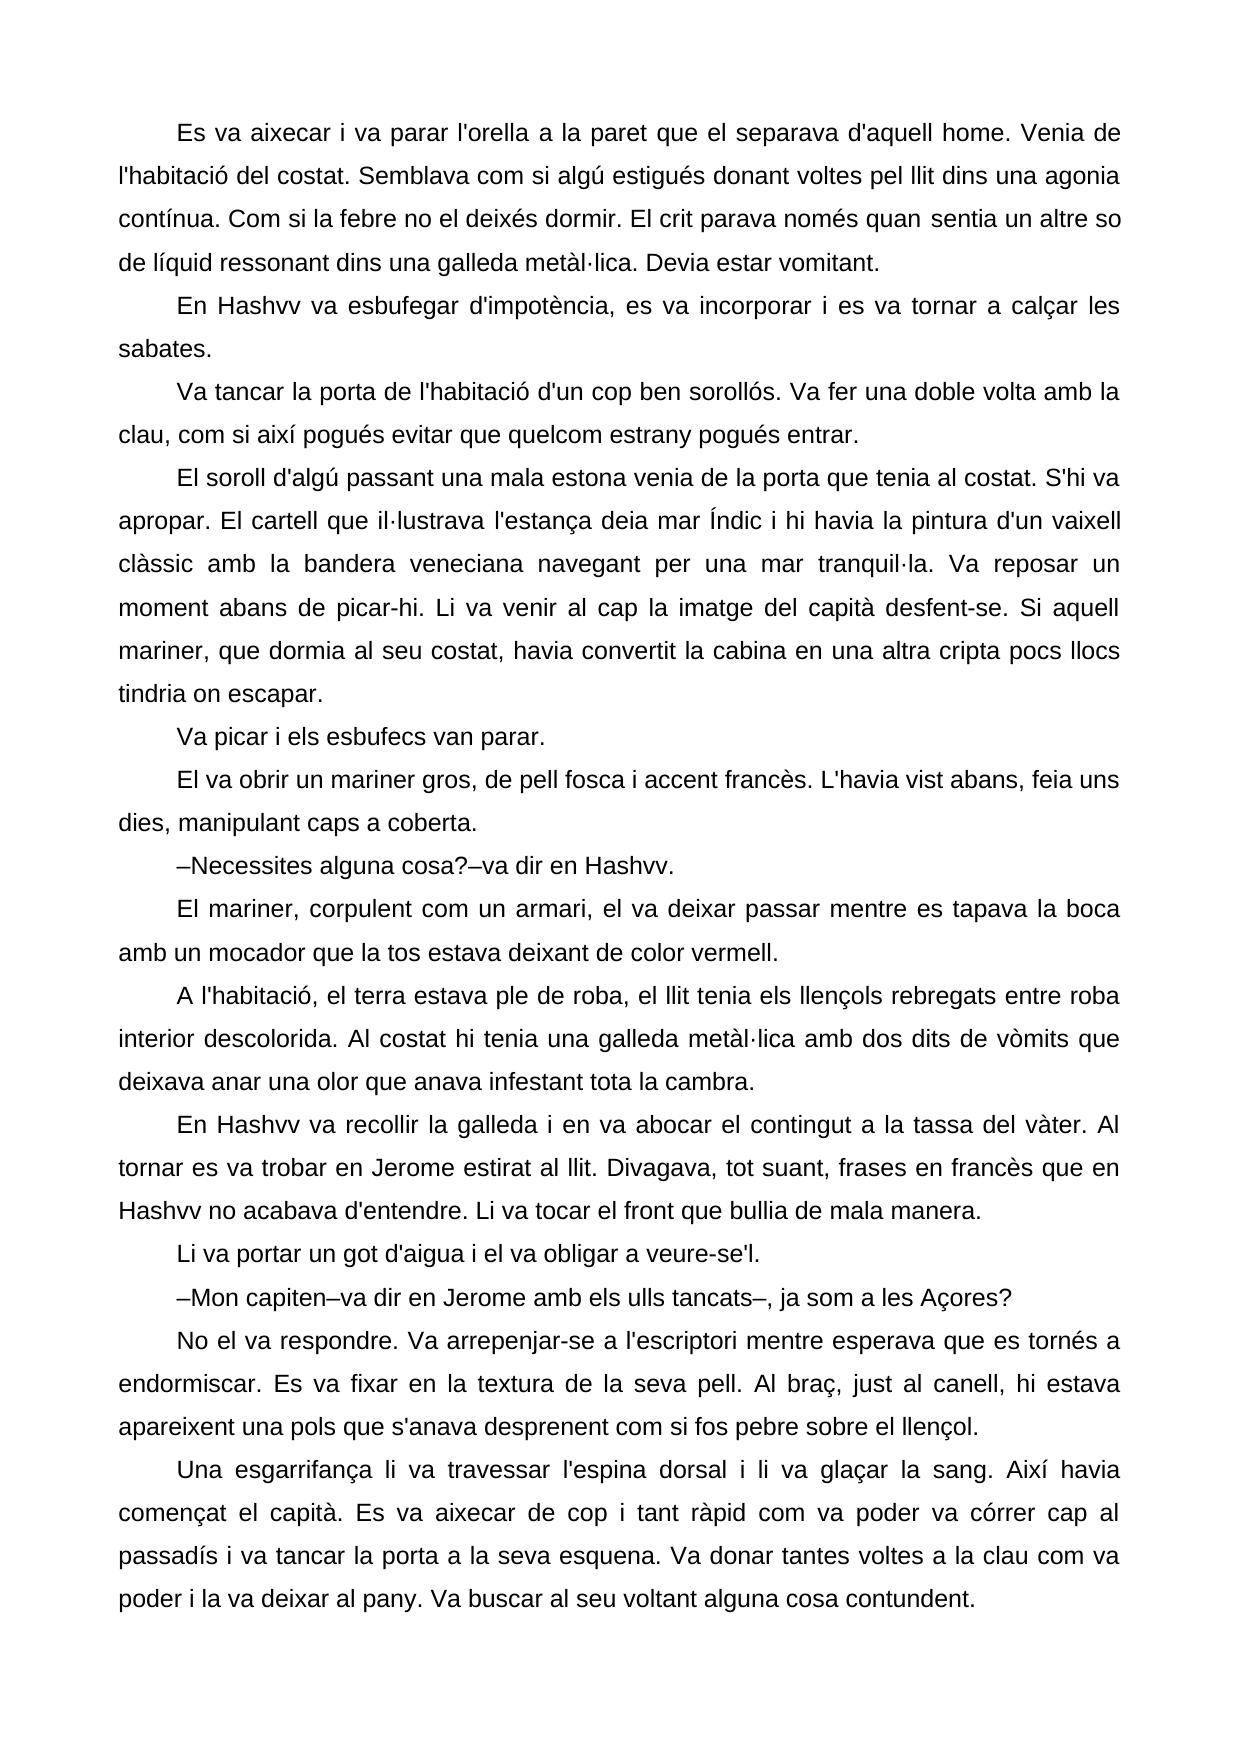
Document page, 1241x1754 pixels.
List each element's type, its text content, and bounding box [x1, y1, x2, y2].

text El va obrir un mariner gros, de pell fosca i accent francès. L'havia vist abans, feia uns dies, manipulant caps a coberta. [118, 765, 1122, 837]
text A l'habitació, el terra estava ple de roba, el llit tenia els llençols rebregats entre roba interior descolorida. Al costat hi tenia una galleda metàl·lica amb dos dits de vòmits que deixava anar una olor que anava infestant tota la cambra. [118, 981, 1122, 1096]
text Li va portar un got d'aigua i el va obligar a veure-se'l. [118, 1239, 1122, 1268]
text En Hashvv va esbufegar d'impotència, es va incorporar i es va tornar a calçar les sabates. [118, 291, 1122, 362]
text Va tancar la porta de l'habitació d'un cop ben sorollós. Va fer una doble volta amb la clau, com si així pogués evitar que quelcom estrany pogués entrar. [118, 377, 1122, 449]
text –Mon capiten–va dir en Jerome amb els ulls tancats–, ja som a les Açores? [118, 1282, 1122, 1311]
text Va picar i els esbufecs van parar. [118, 722, 1122, 751]
text Es va aixecar i va parar l'orella a la paret que el separava d'aquell home. Venia de l'habitació del costat. Semblava com si algú estigués donant voltes pel llit dins una agonia contínua. Com si la febre no el deixés dormir. El crit parava només quan sentia un altre so de líquid ressonant dins una galleda metàl·lica. Devia estar vomitant. [118, 118, 1122, 276]
text No el va respondre. Va arrepenjar-se a l'escriptori mentre esperava que es tornés a endormiscar. Es va fixar en la textura de la seva pell. Al braç, just al canell, hi estava apareixent una pols que s'anava desprenent com si fos pebre sobre el llençol. [118, 1326, 1122, 1441]
text El soroll d'algú passant una mala estona venia de la porta que tenia al costat. S'hi va apropar. El cartell que il·lustrava l'estança deia mar Índic i hi havia la pintura d'un vaixell clàssic amb la bandera veneciana navegant per una mar tranquil·la. Va reposar un moment abans de picar-hi. Li va venir al cap la imatge del capità desfent-se. Si aquell mariner, que dormia al seu costat, havia convertit la cabina en una altra cripta pocs llocs tindria on escapar. [118, 463, 1122, 707]
text Una esgarrifança li va travessar l'espina dorsal i li va glaçar la sang. Així havia començat el capità. Es va aixecar de cop i tant ràpid com va poder va córrer cap al passadís i va tancar la porta a la seva esquena. Va donar tantes voltes a la clau com va poder i la va deixar al pany. Va buscar al seu voltant alguna cosa contundent. [118, 1455, 1122, 1613]
text El mariner, corpulent com un armari, el va deixar passar mentre es tapava la boca amb un mocador que la tos estava deixant de color vermell. [118, 894, 1122, 966]
text En Hashvv va recollir la galleda i en va abocar el contingut a la tassa del vàter. Al tornar es va trobar en Jerome estirat al llit. Divagava, tot suant, frases en francès que en Hashvv no acabava d'entendre. Li va tocar el front que bullia de mala manera. [118, 1110, 1122, 1225]
text –Necessites alguna cosa?–va dir en Hashvv. [118, 851, 1122, 880]
